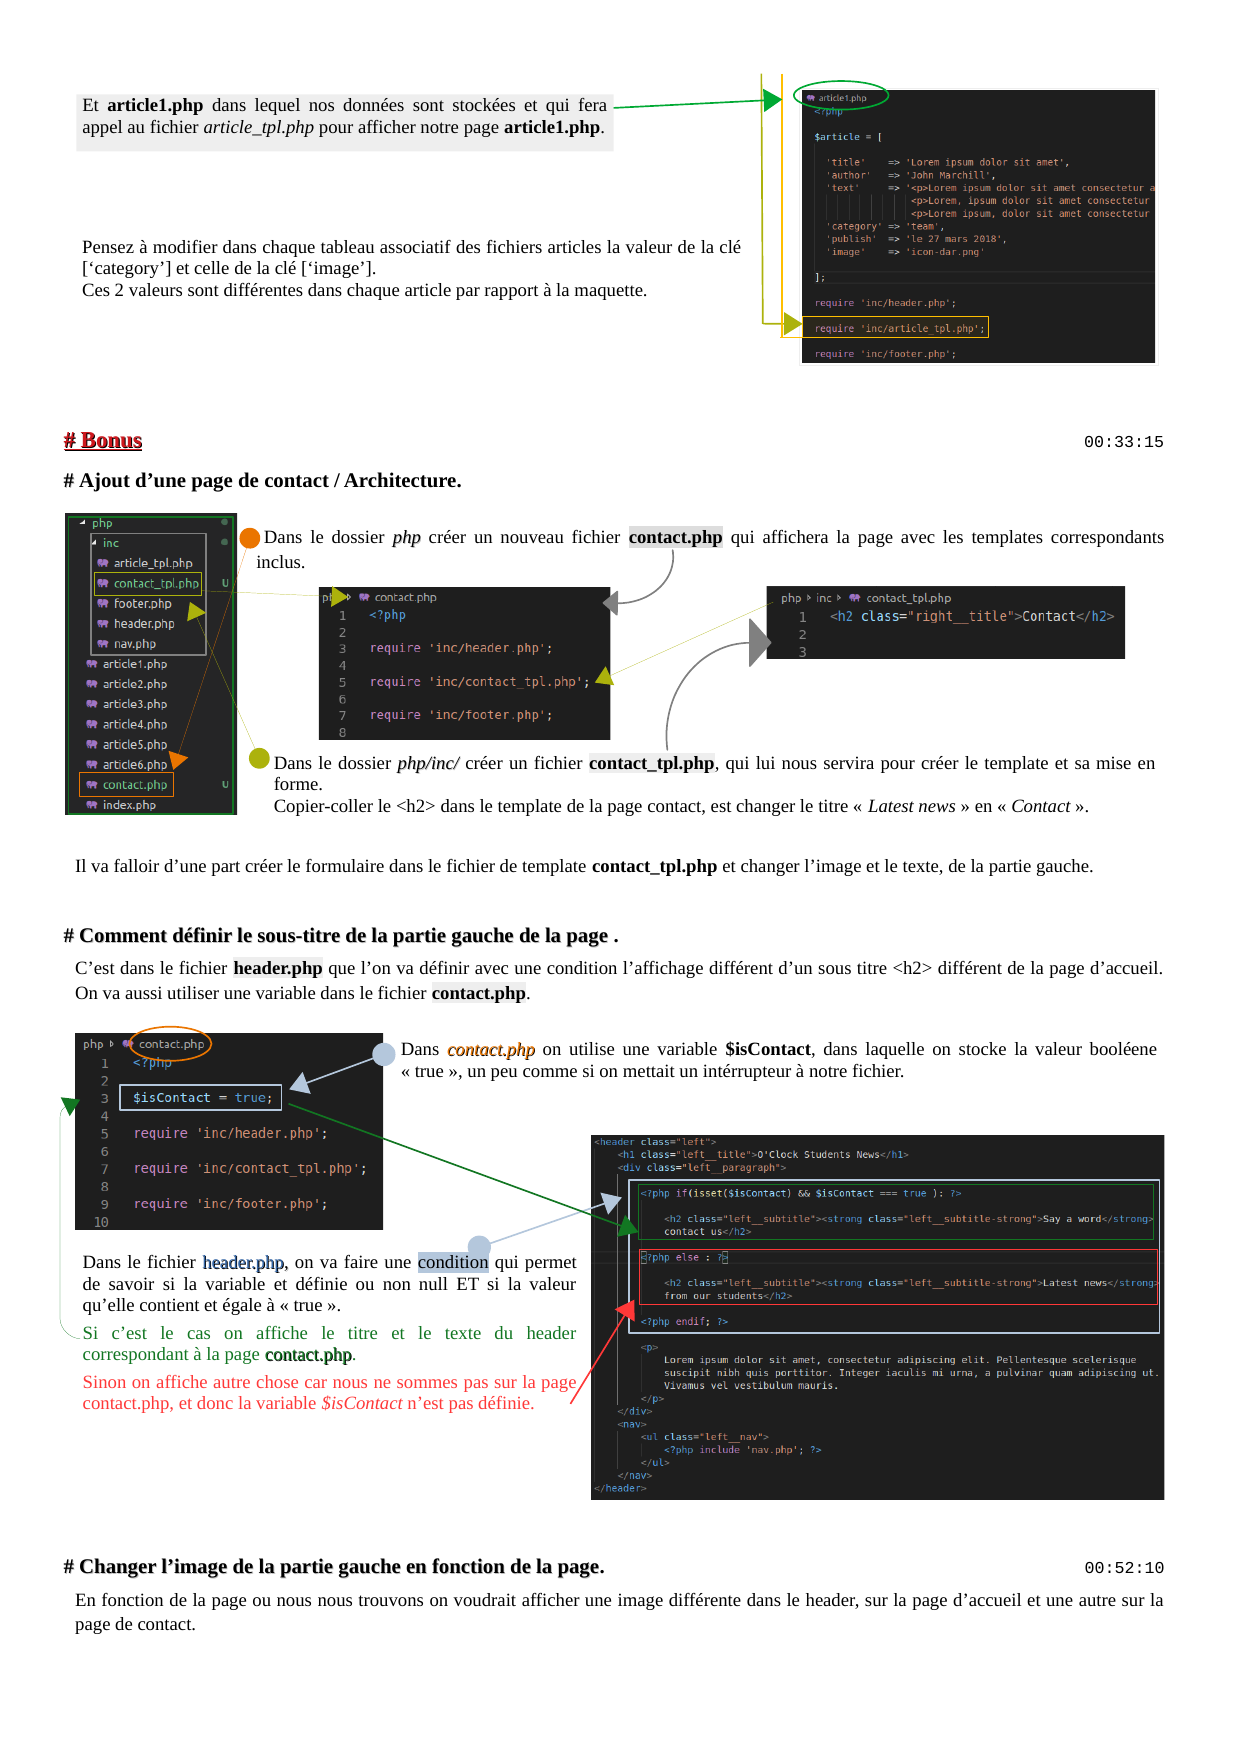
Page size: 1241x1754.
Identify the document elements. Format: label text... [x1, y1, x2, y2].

picture [234, 593, 238, 707]
text En fonction de la page ou nous nous trouvons on voudrait afficher une image différente dans le header, sur la page d’accueil et une autre sur la page de contact. [75, 1588, 1165, 1635]
text Dans le dossier php créer un nouveau fichier contact.php qui affichera la page avec les templates correspondants inclus. [238, 526, 1165, 573]
picture [803, 317, 988, 337]
picture [65, 513, 238, 815]
text # Comment définir le sous-titre de la partie gauche de la page . [63, 923, 1165, 947]
picture [591, 1217, 628, 1367]
picture [234, 704, 238, 815]
picture [318, 587, 331, 596]
picture [630, 1181, 1159, 1332]
picture [198, 614, 205, 633]
text # Changer l’image de la partie gauche en fonction de la page. 00:52:10 [63, 1554, 1165, 1579]
picture [234, 578, 238, 592]
picture [69, 518, 232, 813]
picture [75, 1033, 384, 1230]
picture [802, 90, 1156, 363]
picture [92, 534, 205, 654]
text # Bonus 00:33:15 [63, 426, 1165, 452]
picture [318, 587, 611, 740]
picture [802, 90, 887, 108]
picture [639, 1185, 1153, 1239]
picture [591, 1135, 1165, 1500]
picture [207, 592, 231, 649]
text C’est dans le fichier header.php que l’on va définir avec une condition l’affichage différent d’un sous titre <h2> différent de la page d’accueil. On va aussi utiliser une variable dans le fichier contact.php. [75, 957, 1165, 1003]
text Il va falloir d’une part créer le formulaire dans le fichier de template contact_tpl.php et changer l’image et le texte, de la partie gauche. [75, 854, 1165, 876]
picture [131, 1033, 210, 1059]
text # Ajout d’une page de contact / Architecture. [63, 468, 1165, 492]
picture [213, 596, 232, 694]
picture [766, 586, 1125, 659]
picture [95, 573, 201, 595]
